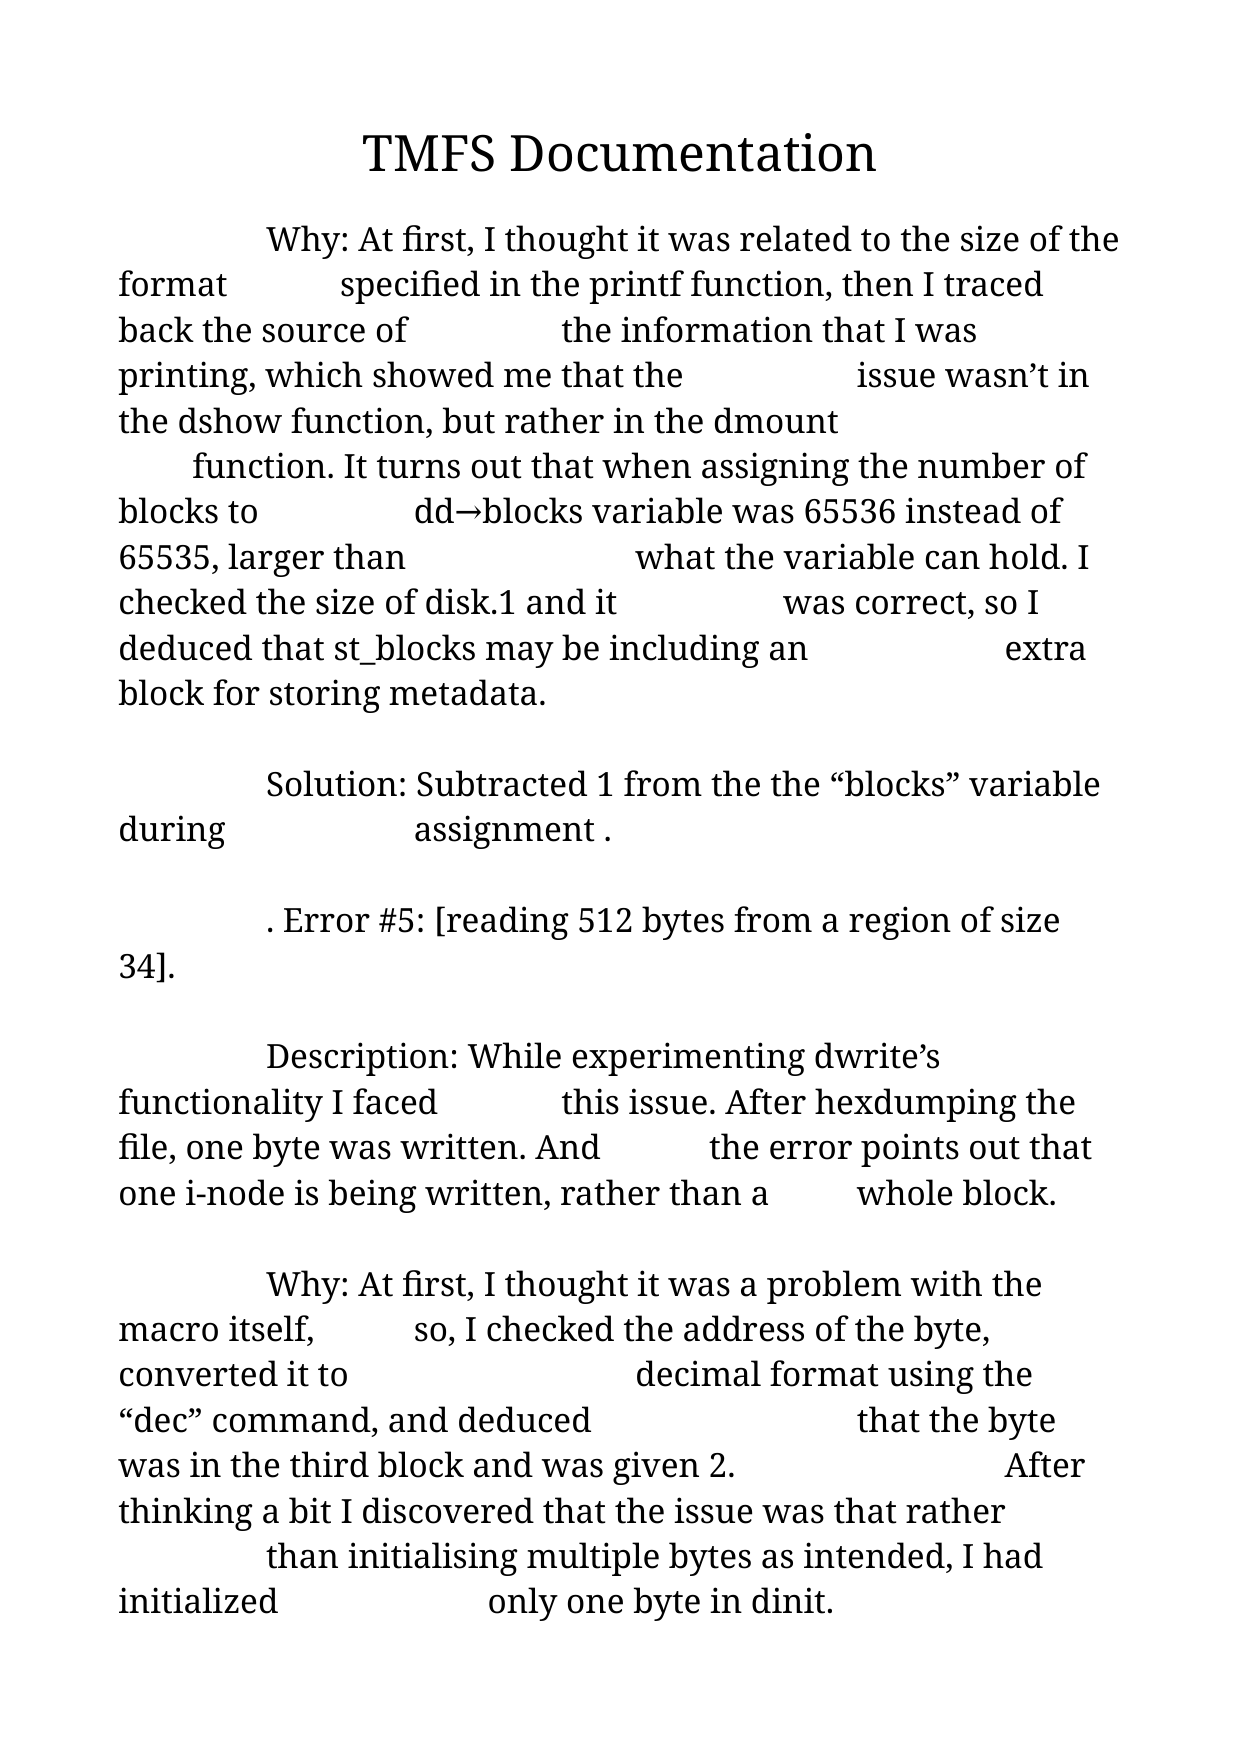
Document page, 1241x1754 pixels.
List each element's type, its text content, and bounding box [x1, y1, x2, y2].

text Why: At first, I thought it was a problem with the macro itself, so, I checked the address of the byte, converted it to decimal format using the “dec” command, and deduced that the byte was in the third block and was given 2. After thinking a bit I discovered that the issue was that rather than initialising multiple bytes as intended, I had initialized only one byte in dinit. [118, 1260, 1122, 1624]
text Why: At first, I thought it was related to the size of the format specified in the printf function, then I traced back the source of the information that I was printing, which showed me that the issue wasn’t in the dshow function, but rather in the dmount function. It turns out that when assigning the number of blocks to dd→blocks variable was 65536 instead of 65535, larger than what the variable can hold. I checked the size of disk.1 and it was correct, so I deduced that st_blocks may be including an extra block for storing metadata. [118, 216, 1122, 715]
text . Error #5: [reading 512 bytes from a region of size 34]. [118, 897, 1122, 988]
text Description: While experimenting dwrite’s functionality I faced this issue. After hexdumping the file, one byte was written. And the error points out that one i-node is being written, rather than a whole block. [118, 1033, 1122, 1215]
text Solution: Subtracted 1 from the the “blocks” variable during assignment . [118, 761, 1122, 852]
